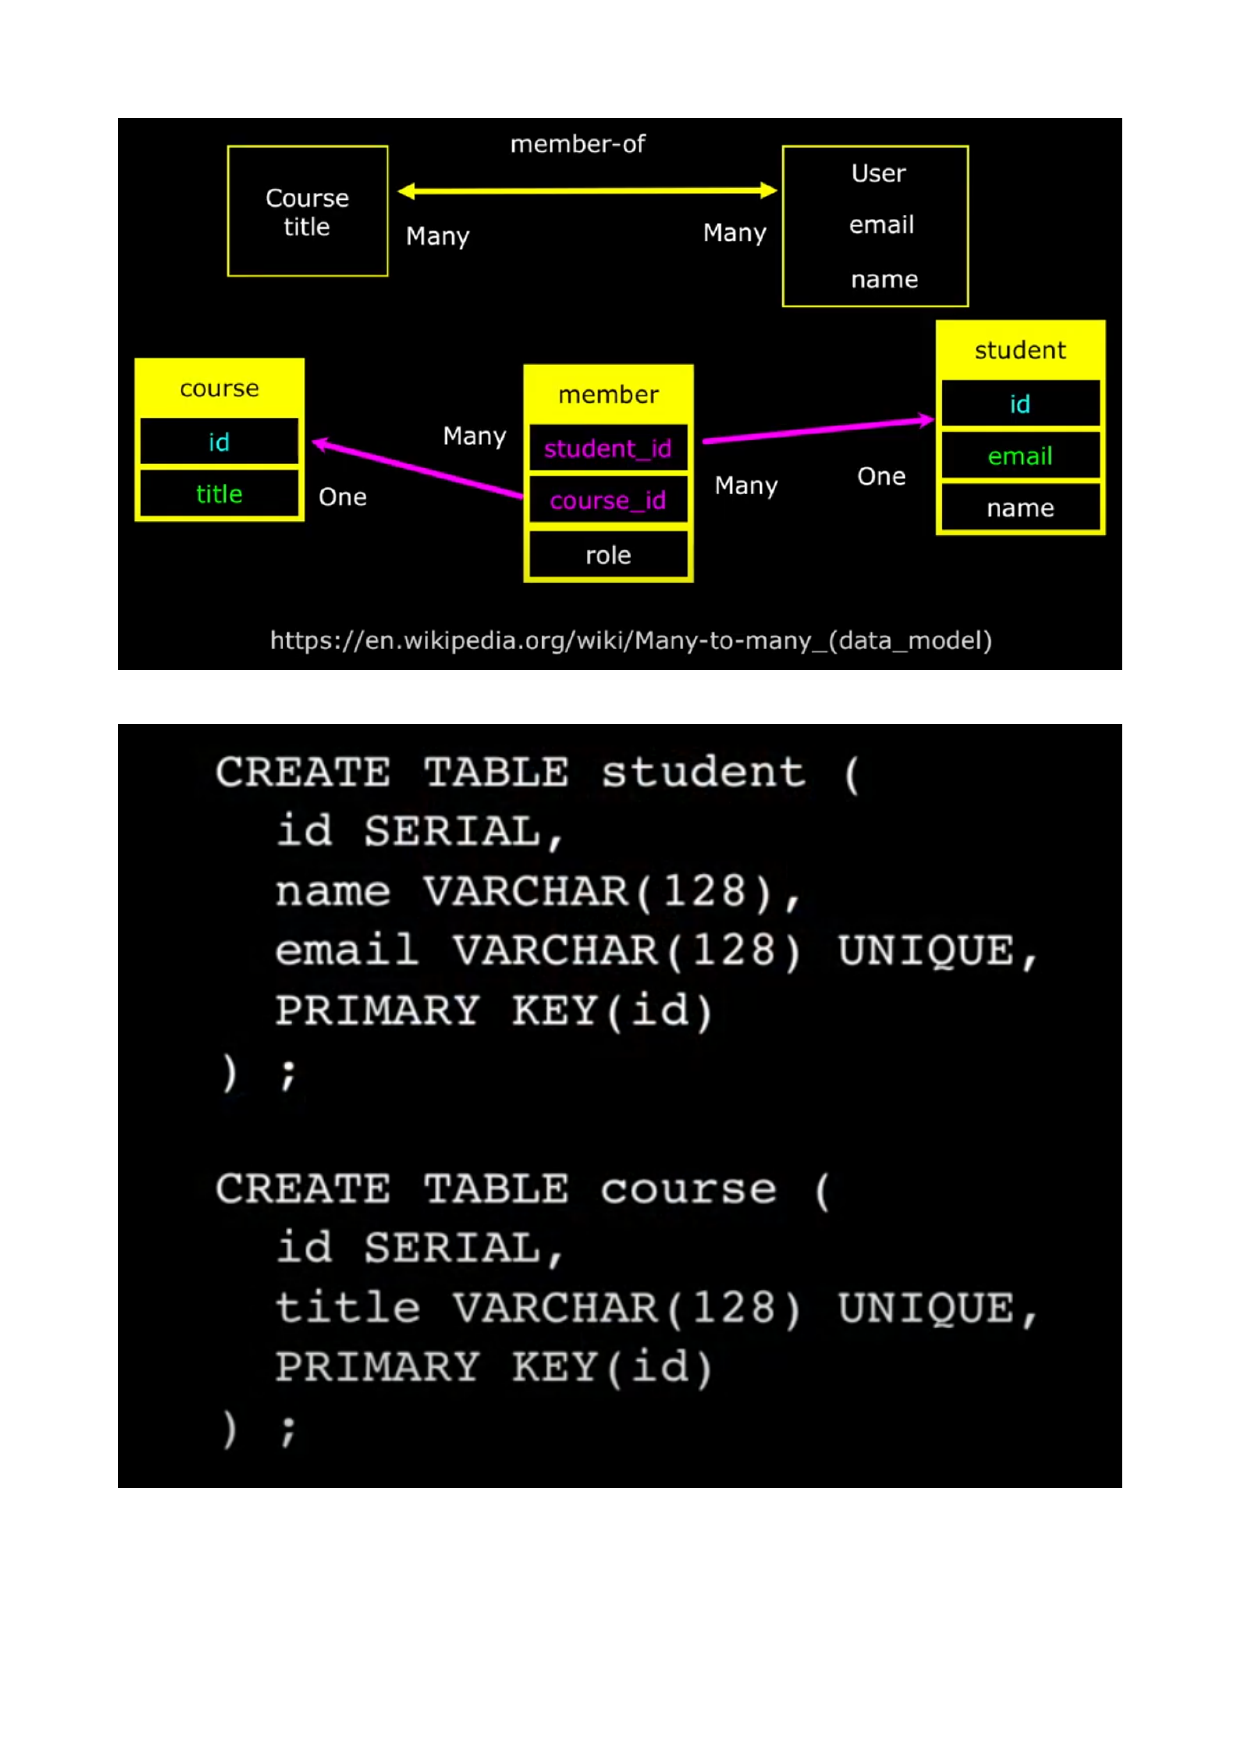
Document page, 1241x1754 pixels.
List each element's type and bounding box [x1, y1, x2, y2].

picture [118, 118, 1123, 670]
picture [118, 724, 1123, 1488]
